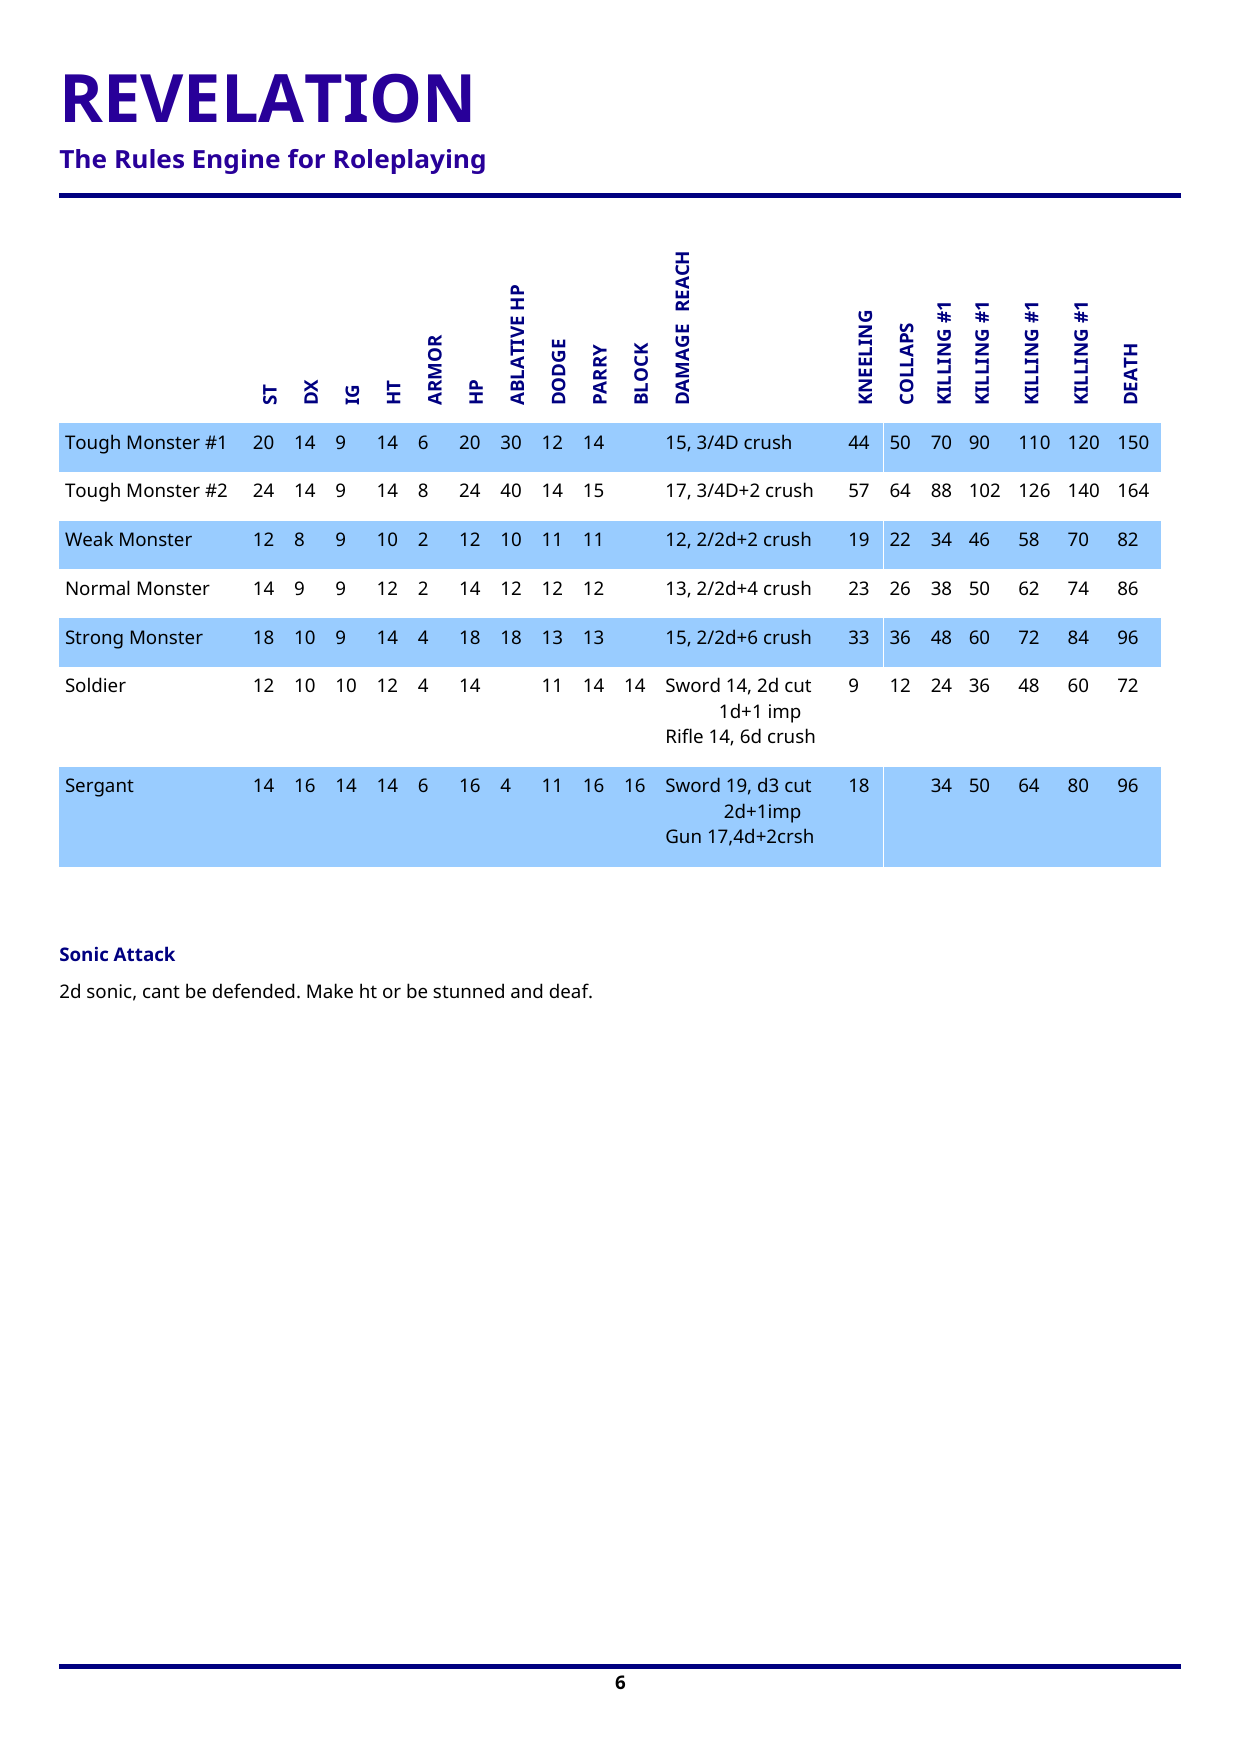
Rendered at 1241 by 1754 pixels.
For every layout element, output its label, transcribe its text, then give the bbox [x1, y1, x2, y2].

table_cell 64 [1012, 767, 1062, 867]
table_cell 24 [247, 472, 288, 521]
table_header [59, 245, 247, 423]
table_cell [618, 570, 659, 618]
table_cell 10 [288, 667, 329, 767]
table_cell 20 [453, 423, 494, 472]
table_cell 74 [1062, 570, 1111, 618]
table_cell 46 [963, 521, 1012, 569]
table_cell 57 [842, 472, 883, 521]
table_cell 14 [329, 767, 371, 867]
table_cell [618, 423, 659, 472]
table_cell 14 [577, 423, 618, 472]
table_cell 14 [247, 767, 288, 867]
table_cell 15, 3/4D crush [659, 423, 842, 472]
table_header KILLING #1 [1012, 245, 1062, 423]
table_cell 4 [412, 667, 453, 767]
table_cell 10 [371, 521, 412, 569]
table_cell 23 [842, 570, 883, 618]
table_cell 24 [453, 472, 494, 521]
table_cell 12 [453, 521, 494, 569]
table_cell 72 [1012, 618, 1062, 667]
table_cell 9 [329, 423, 371, 472]
table_cell 6 [412, 767, 453, 867]
table_cell 16 [618, 767, 659, 867]
table_cell 18 [494, 618, 536, 667]
table_header HT [371, 245, 412, 423]
table_cell 82 [1111, 521, 1161, 569]
table_header KNEELING [842, 245, 883, 423]
table_cell 64 [884, 472, 925, 521]
table_cell 18 [247, 618, 288, 667]
table_header DEATH [1111, 245, 1161, 423]
table_header DODGE [536, 245, 577, 423]
table_cell 96 [1111, 767, 1161, 867]
table_header PARRY [577, 245, 618, 423]
table_cell Tough Monster #1 [59, 423, 247, 472]
table_cell 36 [963, 667, 1012, 767]
table_cell [884, 767, 925, 867]
table_cell 60 [963, 618, 1012, 667]
table_cell 14 [577, 667, 618, 767]
table_header BLOCK [618, 245, 659, 423]
table_cell 70 [1062, 521, 1111, 569]
table_cell Strong Monster [59, 618, 247, 667]
table_cell 34 [925, 521, 963, 569]
table_header DX [288, 245, 329, 423]
table_cell 72 [1111, 667, 1161, 767]
table_cell 36 [884, 618, 925, 667]
table_cell 33 [842, 618, 883, 667]
table_cell 15 [577, 472, 618, 521]
table_header KILLING #1 [1062, 245, 1111, 423]
table_cell 26 [884, 570, 925, 618]
table_cell 34 [925, 767, 963, 867]
table_cell 12 [536, 570, 577, 618]
table_cell 84 [1062, 618, 1111, 667]
table_cell 50 [884, 423, 925, 472]
table_cell 12 [884, 667, 925, 767]
table_cell 12 [247, 521, 288, 569]
table_cell 9 [329, 618, 371, 667]
table_cell 140 [1062, 472, 1111, 521]
table_cell 70 [925, 423, 963, 472]
table_cell Sword 19, d3 cut 2d+1imp Gun 17,4d+2crsh [659, 767, 842, 867]
table_cell 14 [618, 667, 659, 767]
table_cell Tough Monster #2 [59, 472, 247, 521]
table_cell 12 [494, 570, 536, 618]
table_header REACH DAMAGE [659, 245, 842, 423]
table_cell 14 [453, 570, 494, 618]
table_cell 22 [884, 521, 925, 569]
table_cell 13 [536, 618, 577, 667]
table_cell 150 [1111, 423, 1161, 472]
table_cell 9 [329, 570, 371, 618]
table_cell 4 [494, 767, 536, 867]
table_cell 9 [329, 472, 371, 521]
table_cell 19 [842, 521, 883, 569]
table_cell 18 [842, 767, 883, 867]
text 2d sonic, cant be defended. Make ht or be stunned and deaf. [59, 978, 1181, 1004]
table_cell 48 [925, 618, 963, 667]
table_cell 14 [288, 423, 329, 472]
table_cell 13 [577, 618, 618, 667]
table_cell 102 [963, 472, 1012, 521]
table_cell 16 [288, 767, 329, 867]
table_cell 9 [329, 521, 371, 569]
table_cell 14 [371, 472, 412, 521]
table_cell 62 [1012, 570, 1062, 618]
table_cell Sergant [59, 767, 247, 867]
table_cell 17, 3/4D+2 crush [659, 472, 842, 521]
table_cell 14 [536, 472, 577, 521]
table_cell Sword 14, 2d cut 1d+1 imp Rifle 14, 6d crush [659, 667, 842, 767]
table_cell 126 [1012, 472, 1062, 521]
table_cell 14 [371, 423, 412, 472]
table_cell [494, 667, 536, 767]
table_cell 11 [536, 667, 577, 767]
table_header ST [247, 245, 288, 423]
table_cell 164 [1111, 472, 1161, 521]
table_cell 24 [925, 667, 963, 767]
table_cell 40 [494, 472, 536, 521]
table_header ABLATIVE HP [494, 245, 536, 423]
table_cell 50 [963, 570, 1012, 618]
table_cell 14 [288, 472, 329, 521]
table_header HP [453, 245, 494, 423]
table_cell 10 [329, 667, 371, 767]
table_header IG [329, 245, 371, 423]
table_cell [618, 521, 659, 569]
table_cell 2 [412, 570, 453, 618]
table_cell 30 [494, 423, 536, 472]
table_cell 10 [288, 618, 329, 667]
table_cell 11 [536, 521, 577, 569]
table_cell 12 [577, 570, 618, 618]
table_cell 15, 2/2d+6 crush [659, 618, 842, 667]
table_cell 38 [925, 570, 963, 618]
table_header KILLING #1 [963, 245, 1012, 423]
table_cell 90 [963, 423, 1012, 472]
table_header KILLING #1 [925, 245, 963, 423]
table_cell 96 [1111, 618, 1161, 667]
table_cell Soldier [59, 667, 247, 767]
table_cell 6 [412, 423, 453, 472]
table_cell 110 [1012, 423, 1062, 472]
table_cell 14 [247, 570, 288, 618]
table_cell 50 [963, 767, 1012, 867]
table_cell 9 [288, 570, 329, 618]
table_cell 12 [247, 667, 288, 767]
table_cell 16 [577, 767, 618, 867]
table_cell 12 [371, 667, 412, 767]
table_cell 10 [494, 521, 536, 569]
table_cell 80 [1062, 767, 1111, 867]
table_cell 12 [536, 423, 577, 472]
table_cell 14 [371, 618, 412, 667]
table_cell 4 [412, 618, 453, 667]
table_cell 44 [842, 423, 883, 472]
table_cell 14 [371, 767, 412, 867]
table_cell 18 [453, 618, 494, 667]
table_cell [618, 472, 659, 521]
table_header COLLAPS [884, 245, 925, 423]
table_cell 14 [453, 667, 494, 767]
table_cell 58 [1012, 521, 1062, 569]
table_cell 12 [371, 570, 412, 618]
table_cell 13, 2/2d+4 crush [659, 570, 842, 618]
table_cell 8 [412, 472, 453, 521]
table_cell Normal Monster [59, 570, 247, 618]
table_cell 11 [577, 521, 618, 569]
text Sonic Attack [59, 941, 1181, 967]
table_cell 8 [288, 521, 329, 569]
table_cell 9 [842, 667, 883, 767]
table_header ARMOR [412, 245, 453, 423]
table_cell [618, 618, 659, 667]
table_cell 120 [1062, 423, 1111, 472]
table_cell 2 [412, 521, 453, 569]
table_cell 11 [536, 767, 577, 867]
table_cell 16 [453, 767, 494, 867]
table_cell 12, 2/2d+2 crush [659, 521, 842, 569]
table_cell 20 [247, 423, 288, 472]
table_cell 60 [1062, 667, 1111, 767]
table_cell 86 [1111, 570, 1161, 618]
table_cell Weak Monster [59, 521, 247, 569]
table_cell 88 [925, 472, 963, 521]
table_cell 48 [1012, 667, 1062, 767]
